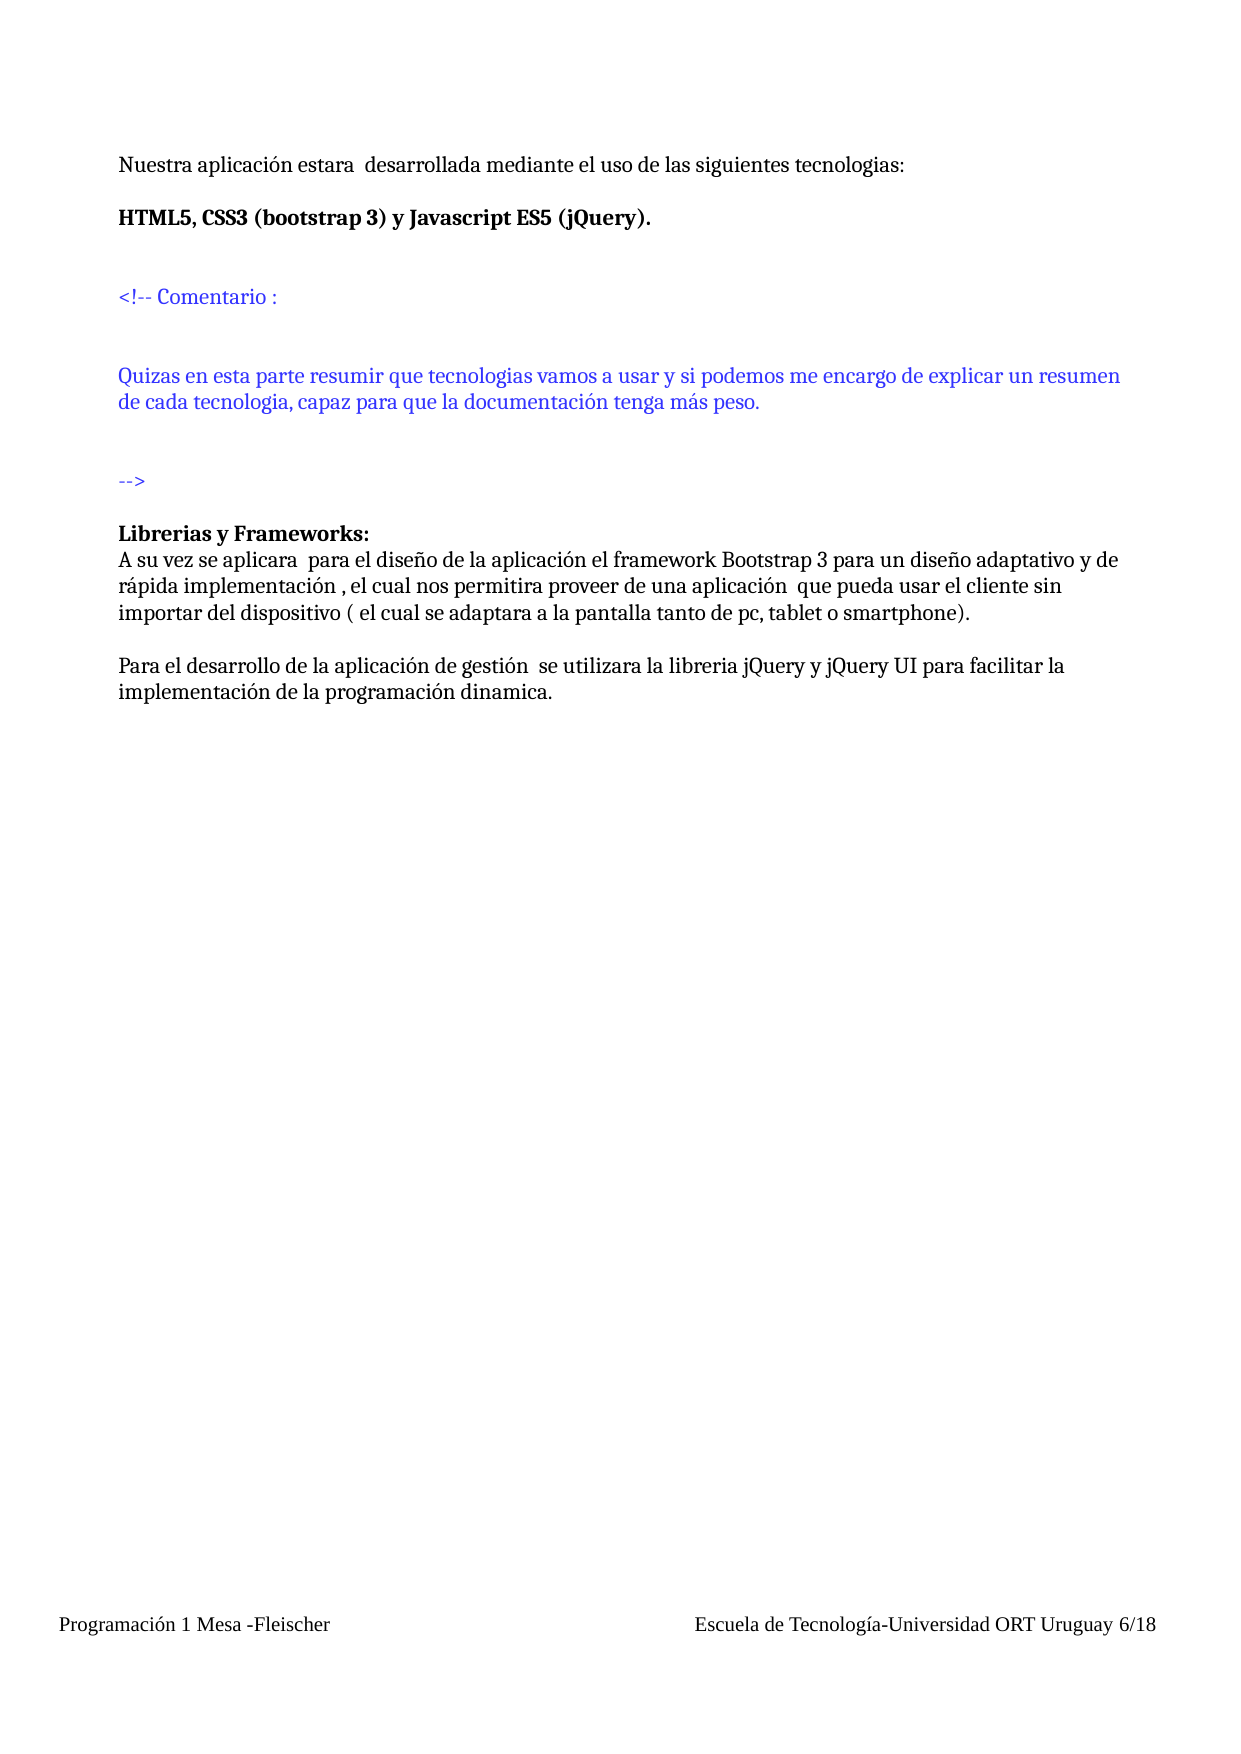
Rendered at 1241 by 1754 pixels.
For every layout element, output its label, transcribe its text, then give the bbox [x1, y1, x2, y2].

text Nuestra aplicación estara desarrollada mediante el uso de las siguientes tecnologias: [118, 152, 1122, 178]
text HTML5, CSS3 (bootstrap 3) y Javascript ES5 (jQuery). [118, 204, 1122, 231]
text <!-- Comentario : [118, 283, 1122, 310]
text Para el desarrollo de la aplicación de gestión se utilizara la libreria jQuery y jQuery UI para facilitar la implementación de la programación dinamica. [118, 652, 1122, 705]
text A su vez se aplicara para el diseño de la aplicación el framework Bootstrap 3 para un diseño adaptativo y de rápida implementación , el cual nos permitira proveer de una aplicación que pueda usar el cliente sin importar del dispositivo ( el cual se adaptara a la pantalla tanto de pc, tablet o smartphone). [118, 547, 1122, 626]
text Quizas en esta parte resumir que tecnologias vamos a usar y si podemos me encargo de explicar un resumen de cada tecnologia, capaz para que la documentación tenga más peso. [118, 362, 1122, 415]
text --> [118, 468, 1122, 494]
text Librerias y Frameworks: [118, 521, 1122, 547]
